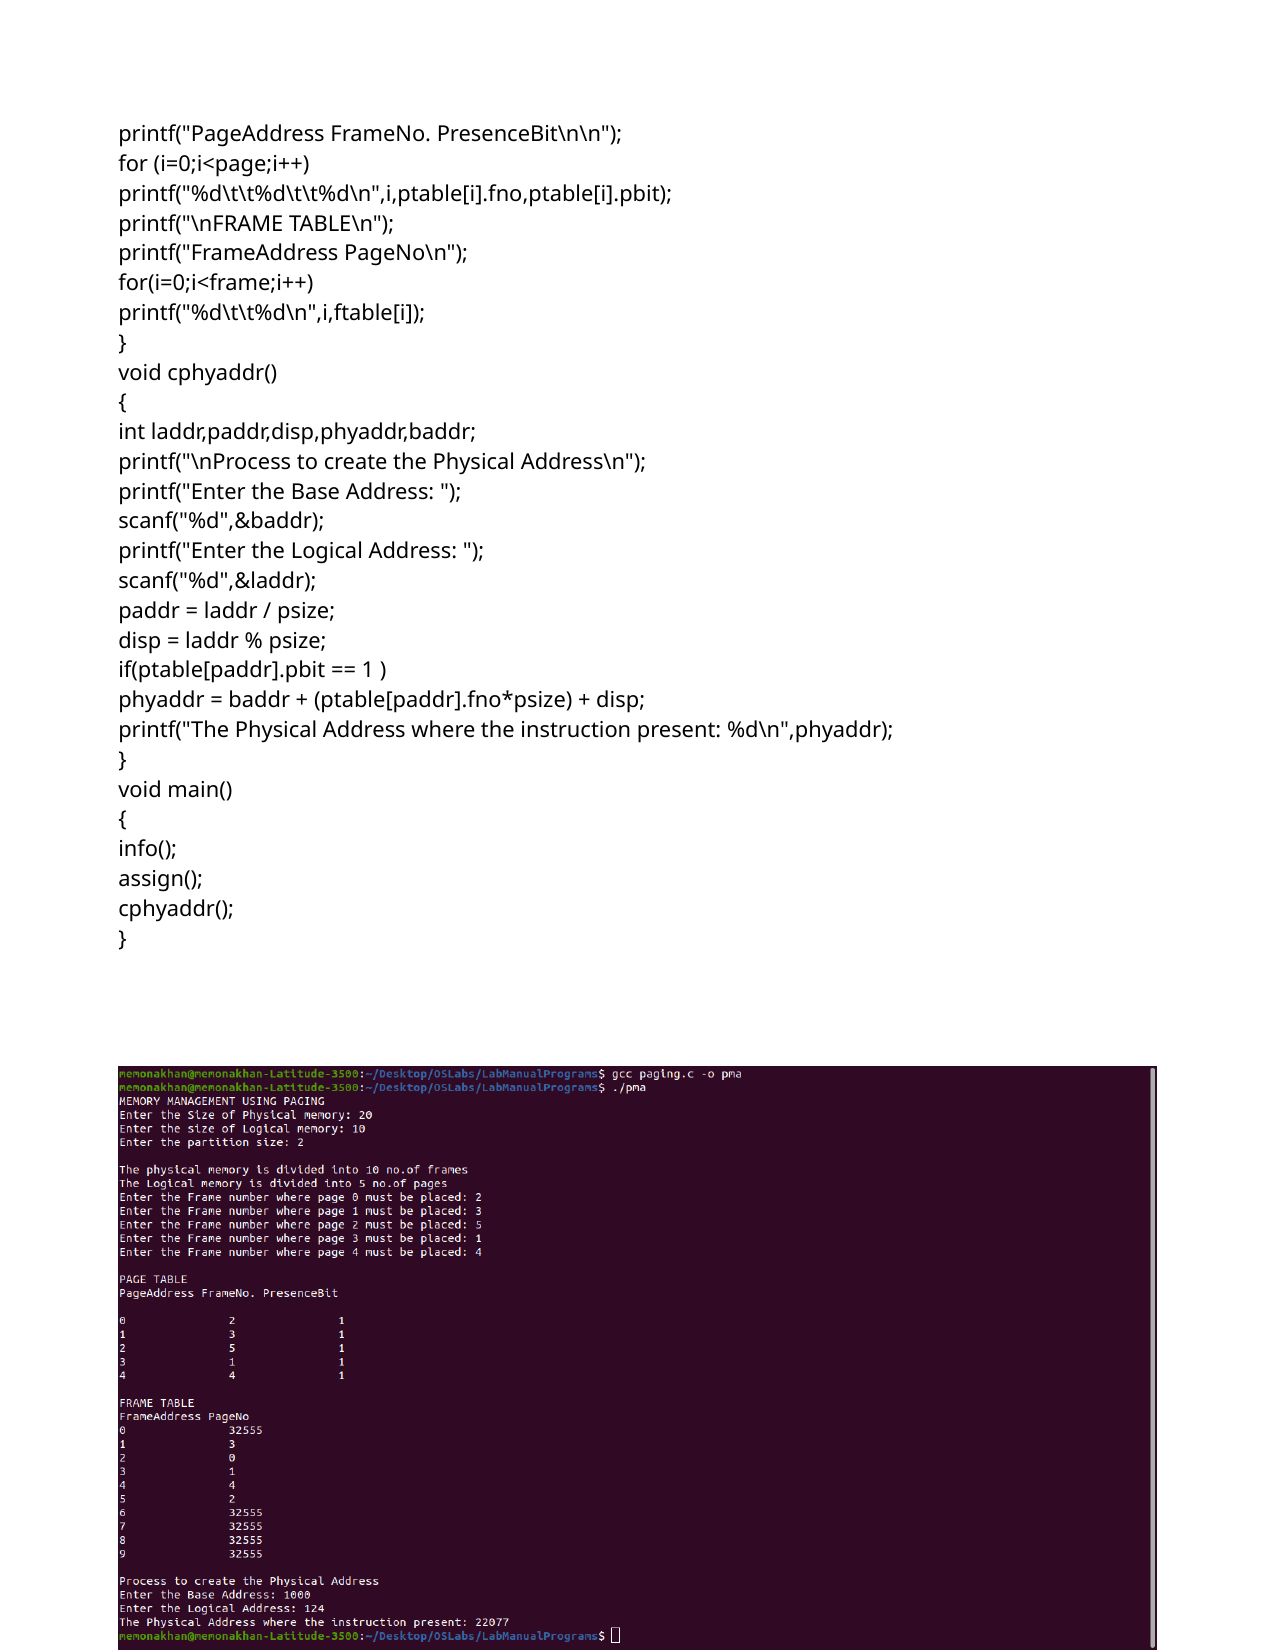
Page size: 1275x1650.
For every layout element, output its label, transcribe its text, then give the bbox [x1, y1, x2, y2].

text phyaddr = baddr + (ptable[paddr].fno*psize) + disp; [118, 684, 1157, 714]
text printf("PageAddress FrameNo. PresenceBit\n\n"); [118, 118, 1157, 148]
text scanf("%d",&baddr); [118, 505, 1157, 535]
text int laddr,paddr,disp,phyaddr,baddr; [118, 416, 1157, 446]
text { [118, 803, 1157, 833]
text for(i=0;i<frame;i++) [118, 267, 1157, 297]
text printf("\nProcess to create the Physical Address\n"); [118, 446, 1157, 476]
text if(ptable[paddr].pbit == 1 ) [118, 654, 1157, 684]
text printf("FrameAddress PageNo\n"); [118, 237, 1157, 267]
text printf("Enter the Logical Address: "); [118, 535, 1157, 565]
text void cphyaddr() [118, 356, 1157, 386]
text printf("The Physical Address where the instruction present: %d\n",phyaddr); [118, 714, 1157, 744]
text cphyaddr(); [118, 893, 1157, 922]
text } [118, 744, 1157, 773]
text { [118, 386, 1157, 416]
text disp = laddr % psize; [118, 624, 1157, 654]
text } [118, 922, 1157, 952]
text printf("%d\t\t%d\n",i,ftable[i]); [118, 297, 1157, 327]
text for (i=0;i<page;i++) [118, 148, 1157, 178]
text paddr = laddr / psize; [118, 595, 1157, 624]
text } [118, 327, 1157, 356]
text scanf("%d",&laddr); [118, 565, 1157, 595]
text printf("%d\t\t%d\t\t%d\n",i,ptable[i].fno,ptable[i].pbit); [118, 178, 1157, 207]
picture [118, 1066, 1157, 1650]
text printf("Enter the Base Address: "); [118, 476, 1157, 505]
text void main() [118, 773, 1157, 803]
text info(); [118, 833, 1157, 863]
text assign(); [118, 863, 1157, 893]
text printf("\nFRAME TABLE\n"); [118, 207, 1157, 237]
